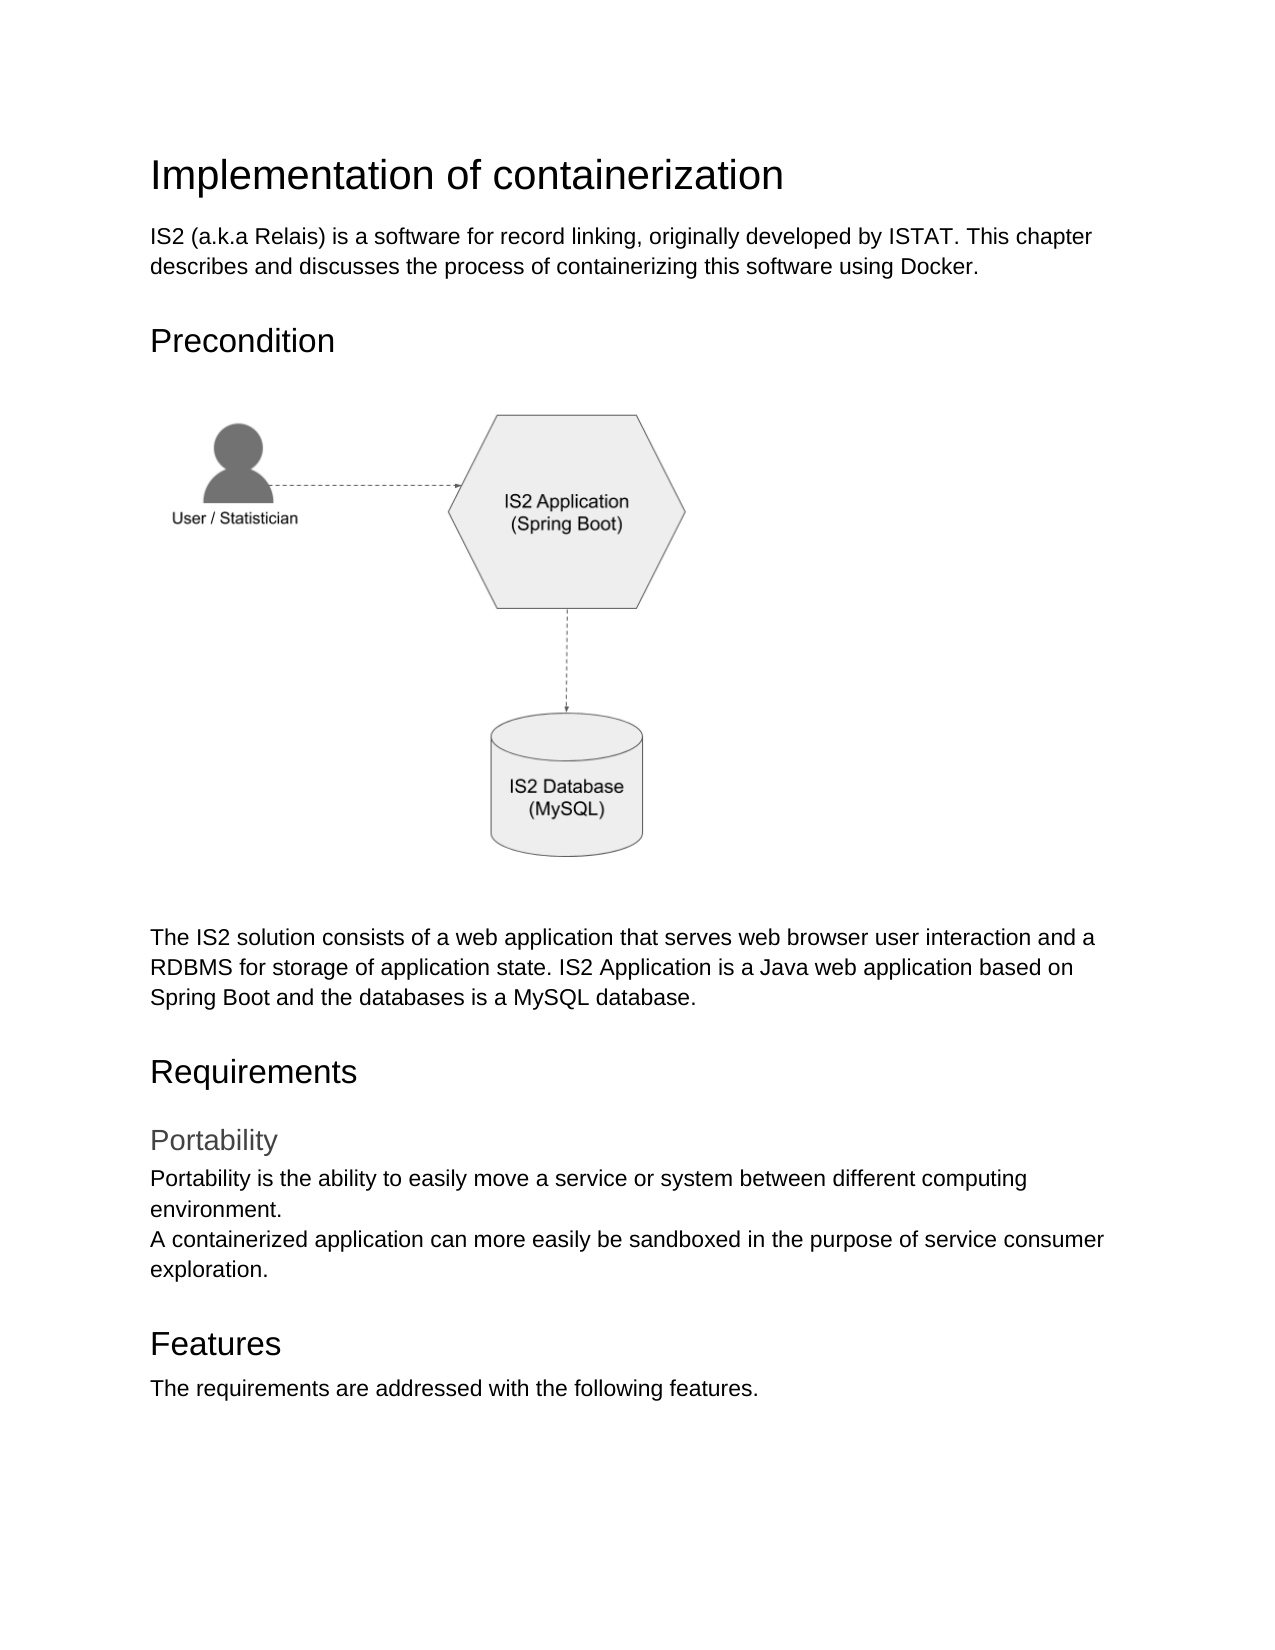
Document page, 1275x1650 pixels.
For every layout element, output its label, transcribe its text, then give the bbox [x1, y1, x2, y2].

subtitle Portability [150, 1123, 1125, 1157]
subtitle Implementation of containerization [150, 150, 1125, 198]
subtitle Features [150, 1324, 1125, 1362]
subtitle Requirements [150, 1052, 1125, 1090]
text The IS2 solution consists of a web application that serves web browser user interaction and a RDBMS for storage of application state. IS2 Application is a Java web application based on Spring Boot and the databases is a MySQL database. [150, 923, 1125, 1010]
subtitle Precondition [150, 321, 1125, 359]
picture [150, 371, 1125, 920]
text A containerized application can more easily be sandboxed in the purpose of service consumer exploration. [150, 1226, 1125, 1282]
text Portability is the ability to easily move a service or system between different computing environment. [150, 1165, 1125, 1222]
text IS2 (a.k.a Relais) is a software for record linking, originally developed by ISTAT. This chapter describes and discusses the process of containerizing this software using Docker. [150, 223, 1125, 279]
text The requirements are addressed with the following features. [150, 1374, 1125, 1401]
